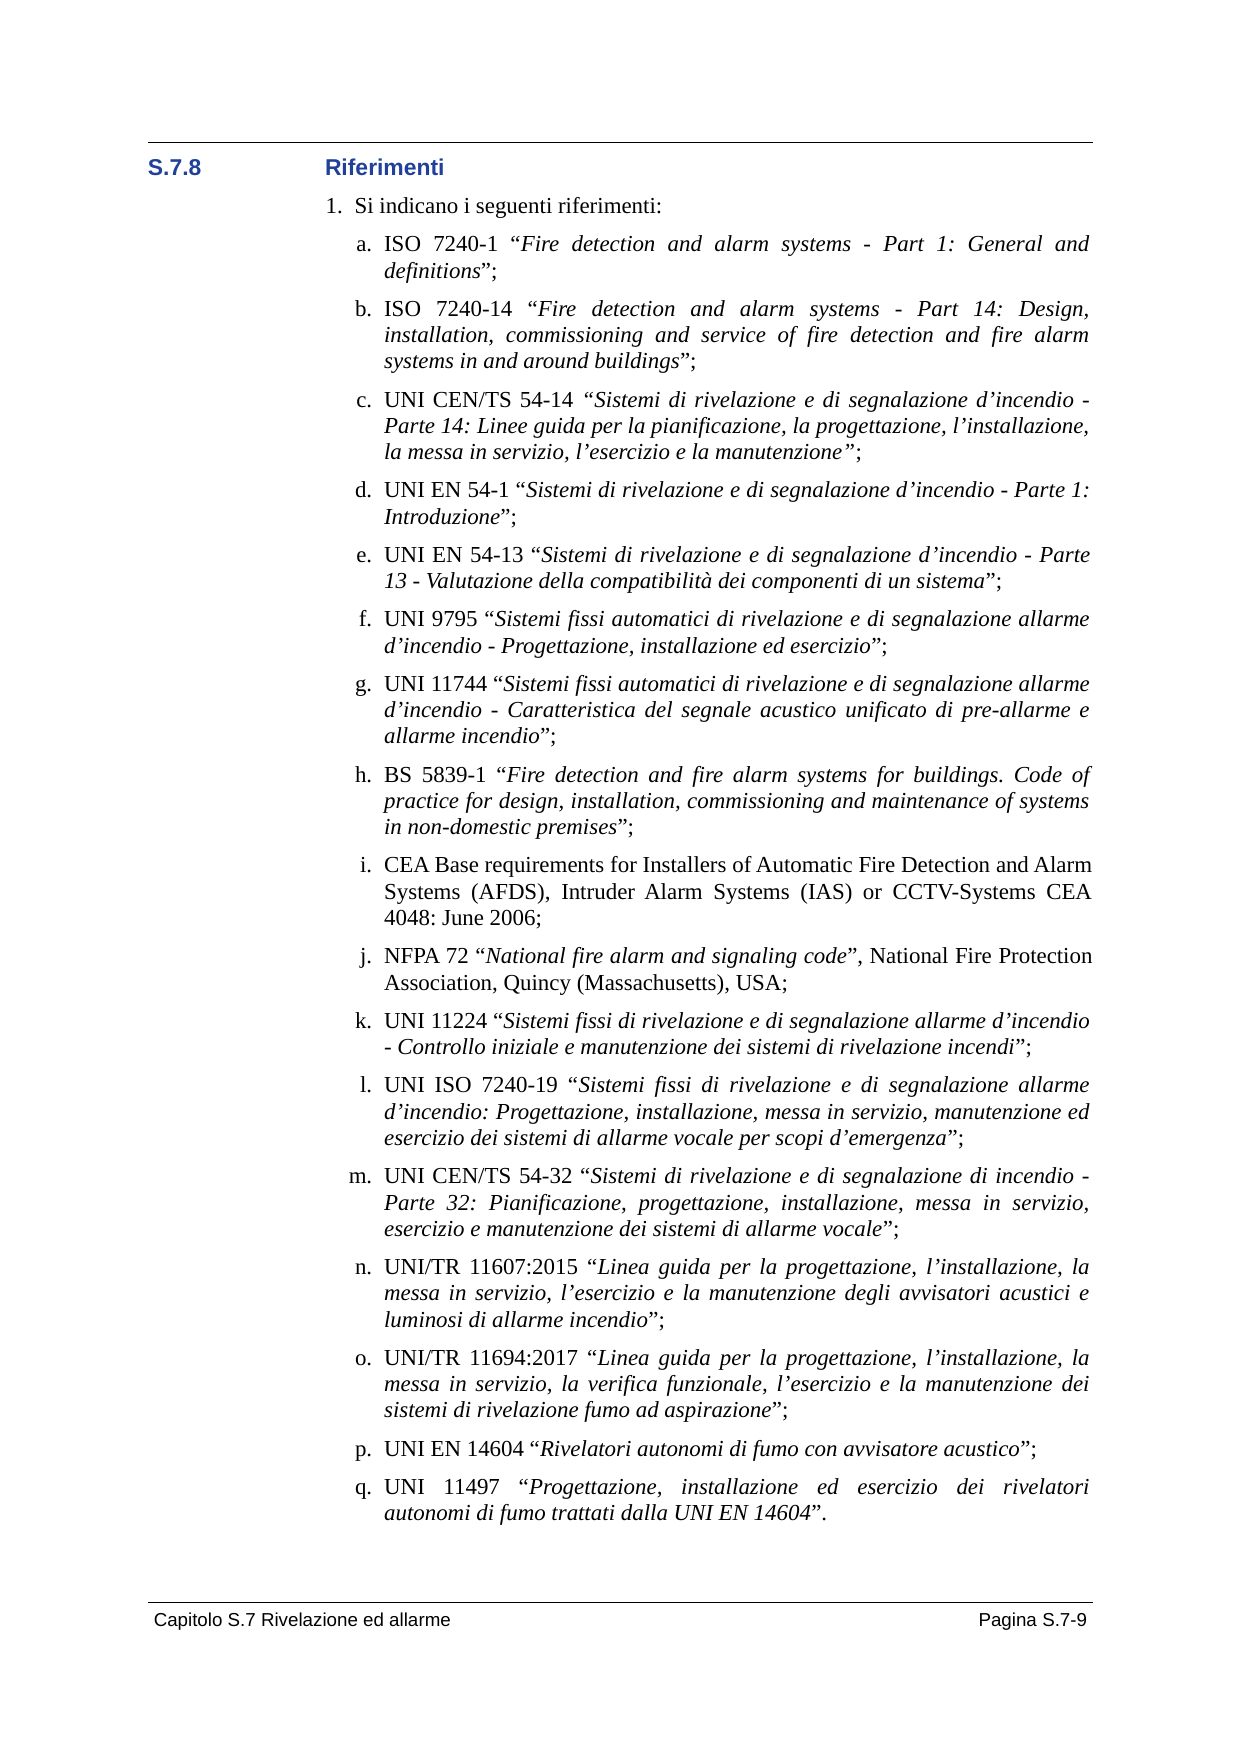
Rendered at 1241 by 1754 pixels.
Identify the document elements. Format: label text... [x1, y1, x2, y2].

list BS 5839-1 “Fire detection and fire alarm systems for buildings. Code of practice for design, installation, commissioning and maintenance of systems in non-domestic premises”; [372, 761, 1093, 840]
subtitle Riferimenti [148, 143, 1093, 180]
list UNI 9795 “Sistemi fissi automatici di rivelazione e di segnalazione allarme d’incendio - Progettazione, installazione ed esercizio”; [372, 605, 1093, 658]
list UNI 11497 “Progettazione, installazione ed esercizio dei rivelatori autonomi di fumo trattati dalla UNI EN 14604”. [372, 1473, 1093, 1526]
list UNI EN 14604 “Rivelatori autonomi di fumo con avvisatore acustico”; [372, 1435, 1093, 1461]
list UNI 11224 “Sistemi fissi di rivelazione e di segnalazione allarme d’incendio - Controllo iniziale e manutenzione dei sistemi di rivelazione incendi”; [372, 1007, 1093, 1059]
list Si indicano i seguenti riferimenti: [342, 192, 1093, 218]
list UNI CEN/TS 54-32 “Sistemi di rivelazione e di segnalazione di incendio - Parte 32: Pianificazione, progettazione, installazione, messa in servizio, esercizio e manutenzione dei sistemi di allarme vocale”; [372, 1162, 1093, 1241]
list UNI 11744 “Sistemi fissi automatici di rivelazione e di segnalazione allarme d’incendio - Caratteristica del segnale acustico unificato di pre-allarme e allarme incendio”; [372, 670, 1093, 749]
list UNI ISO 7240-19 “Sistemi fissi di rivelazione e di segnalazione allarme d’incendio: Progettazione, installazione, messa in servizio, manutenzione ed esercizio dei sistemi di allarme vocale per scopi d’emergenza”; [372, 1071, 1093, 1150]
list ISO 7240-1 “Fire detection and alarm systems - Part 1: General and definitions”; [372, 230, 1093, 283]
list NFPA 72 “National fire alarm and signaling code”, National Fire Protection Association, Quincy (Massachusetts), USA; [372, 942, 1093, 995]
list UNI CEN/TS 54-14 “Sistemi di rivelazione e di segnalazione d’incendio - Parte 14: Linee guida per la pianificazione, la progettazione, l’installazione, la messa in servizio, l’esercizio e la manutenzione”; [372, 386, 1093, 465]
list UNI/TR 11694:2017 “Linea guida per la progettazione, l’installazione, la messa in servizio, la verifica funzionale, l’esercizio e la manutenzione dei sistemi di rivelazione fumo ad aspirazione”; [372, 1344, 1093, 1423]
list UNI EN 54-13 “Sistemi di rivelazione e di segnalazione d’incendio - Parte 13 - Valutazione della compatibilità dei componenti di un sistema”; [372, 541, 1093, 594]
list ISO 7240-14 “Fire detection and alarm systems - Part 14: Design, installation, commissioning and service of fire detection and fire alarm systems in and around buildings”; [372, 295, 1093, 374]
list CEA Base requirements for Installers of Automatic Fire Detection and Alarm Systems (AFDS), Intruder Alarm Systems (IAS) or CCTV-Systems CEA 4048: June 2006; [372, 852, 1093, 931]
list UNI/TR 11607:2015 “Linea guida per la progettazione, l’installazione, la messa in servizio, l’esercizio e la manutenzione degli avvisatori acustici e luminosi di allarme incendio”; [372, 1253, 1093, 1332]
list UNI EN 54-1 “Sistemi di rivelazione e di segnalazione d’incendio - Parte 1: Introduzione”; [372, 476, 1093, 529]
